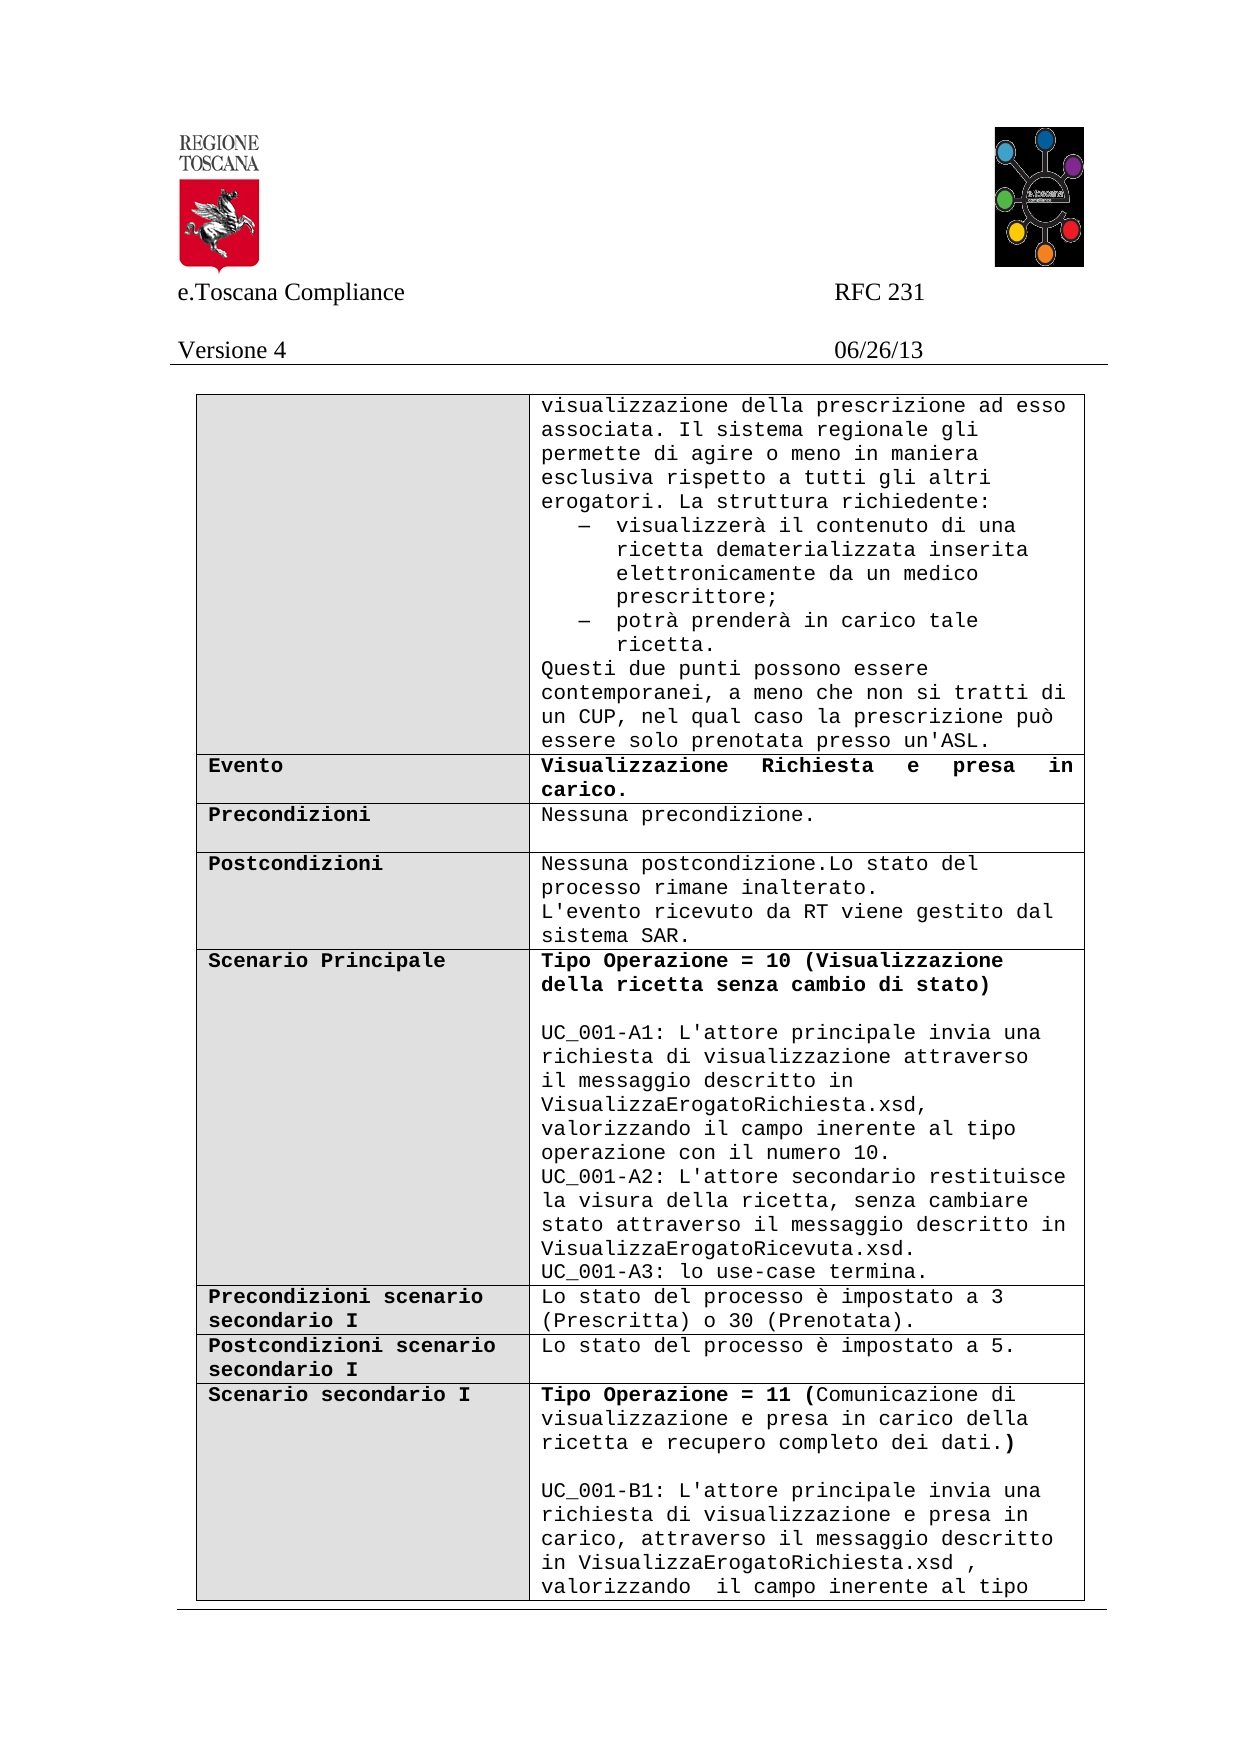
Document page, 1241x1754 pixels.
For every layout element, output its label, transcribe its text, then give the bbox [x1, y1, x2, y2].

table_cell Precondizioni scenario secondario I [197, 1286, 529, 1334]
table_cell Scenario Principale [197, 950, 529, 1285]
table_cell Nessuna precondizione. [530, 804, 1084, 852]
table_cell Postcondizioni [197, 853, 529, 949]
table_cell Nessuna postcondizione.Lo stato del processo rimane inalterato. L'evento ricevuto da RT viene gestito dal sistema SAR. [530, 853, 1084, 949]
table_cell Evento [197, 755, 529, 803]
table_cell Lo stato del processo è impostato a 5. [530, 1335, 1084, 1383]
table_cell Precondizioni [197, 804, 529, 852]
table_cell Scenario secondario I [197, 1384, 529, 1600]
table_cell Lo stato del processo è impostato a 3 (Prescritta) o 30 (Prenotata). [530, 1286, 1084, 1334]
table_cell Tipo Operazione = 11 (Comunicazione di visualizzazione e presa in carico della ricetta e recupero completo dei dati.) UC_001-B1: L'attore principale invia una richiesta di visualizzazione e presa in carico, attraverso il messaggio descritto in VisualizzaErogatoRichiesta.xsd , valorizzando il campo inerente al tipo [530, 1384, 1084, 1600]
table_cell [197, 395, 529, 754]
table_cell visualizzazione della prescrizione ad esso associata. Il sistema regionale gli permette di agire o meno in maniera esclusiva rispetto a tutti gli altri erogatori. La struttura richiedente: visualizzerà il contenuto di una ricetta dematerializzata inserita elettronicamente da un medico prescrittore; potrà prenderà in carico tale ricetta. Questi due punti possono essere contemporanei, a meno che non si tratti di un CUP, nel qual caso la prescrizione può essere solo prenotata presso un'ASL. [530, 395, 1084, 754]
picture [178, 133, 260, 277]
table_cell Tipo Operazione = 10 (Visualizzazione della ricetta senza cambio di stato) UC_001-A1: L'attore principale invia una richiesta di visualizzazione attraverso il messaggio descritto in VisualizzaErogatoRichiesta.xsd, valorizzando il campo inerente al tipo operazione con il numero 10. UC_001-A2: L'attore secondario restituisce la visura della ricetta, senza cambiare stato attraverso il messaggio descritto in VisualizzaErogatoRicevuta.xsd. UC_001-A3: lo use-case termina. [530, 950, 1084, 1285]
table_cell Visualizzazione Richiesta e presa in carico. [530, 755, 1084, 803]
table_cell Postcondizioni scenario secondario I [197, 1335, 529, 1383]
